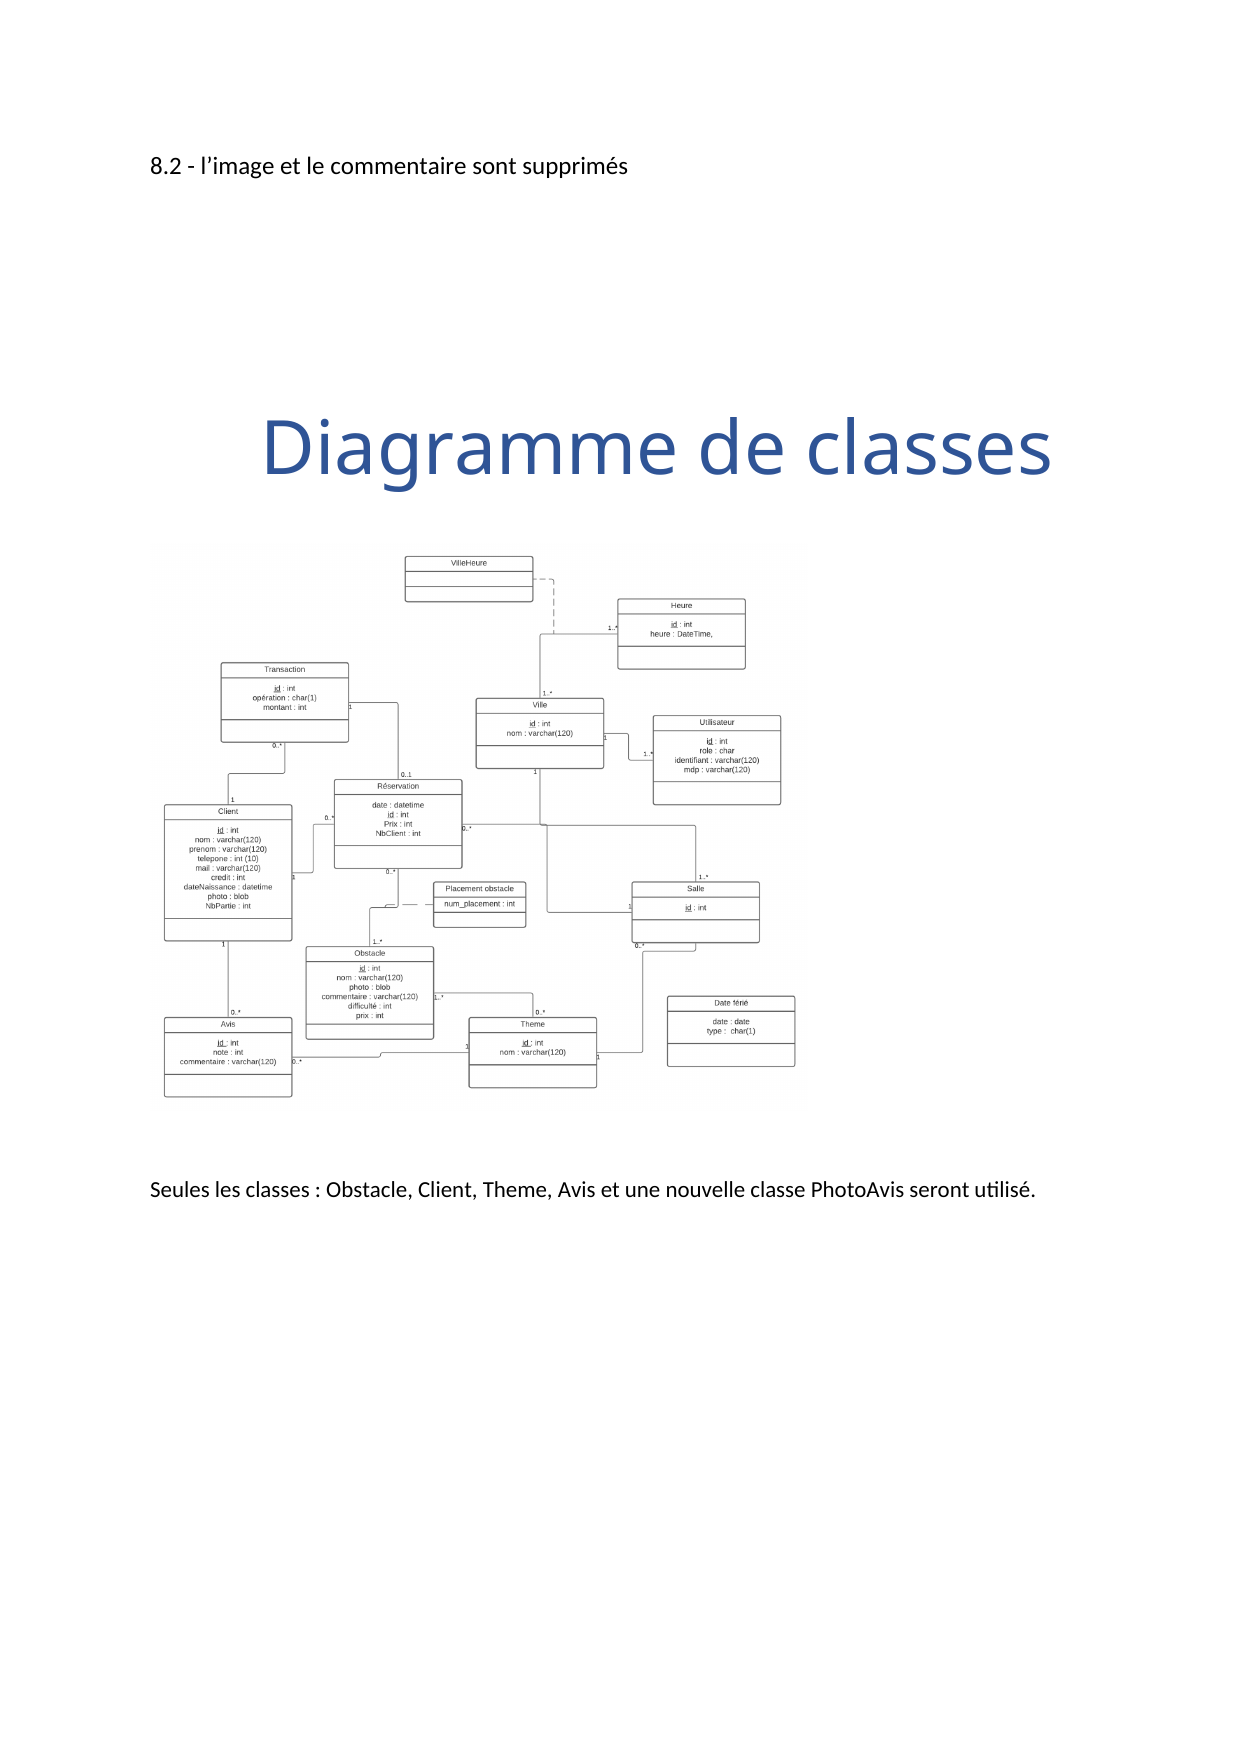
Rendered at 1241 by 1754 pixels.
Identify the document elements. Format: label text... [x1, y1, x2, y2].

text Seules les classes : Obstacle, Client, Theme, Avis et une nouvelle classe PhotoAvis seront utilisé. [150, 1175, 1090, 1203]
text 8.2 - l’image et le commentaire sont supprimés [150, 150, 1090, 181]
subtitle Diagramme de classes [150, 394, 1090, 496]
picture [150, 543, 808, 1111]
